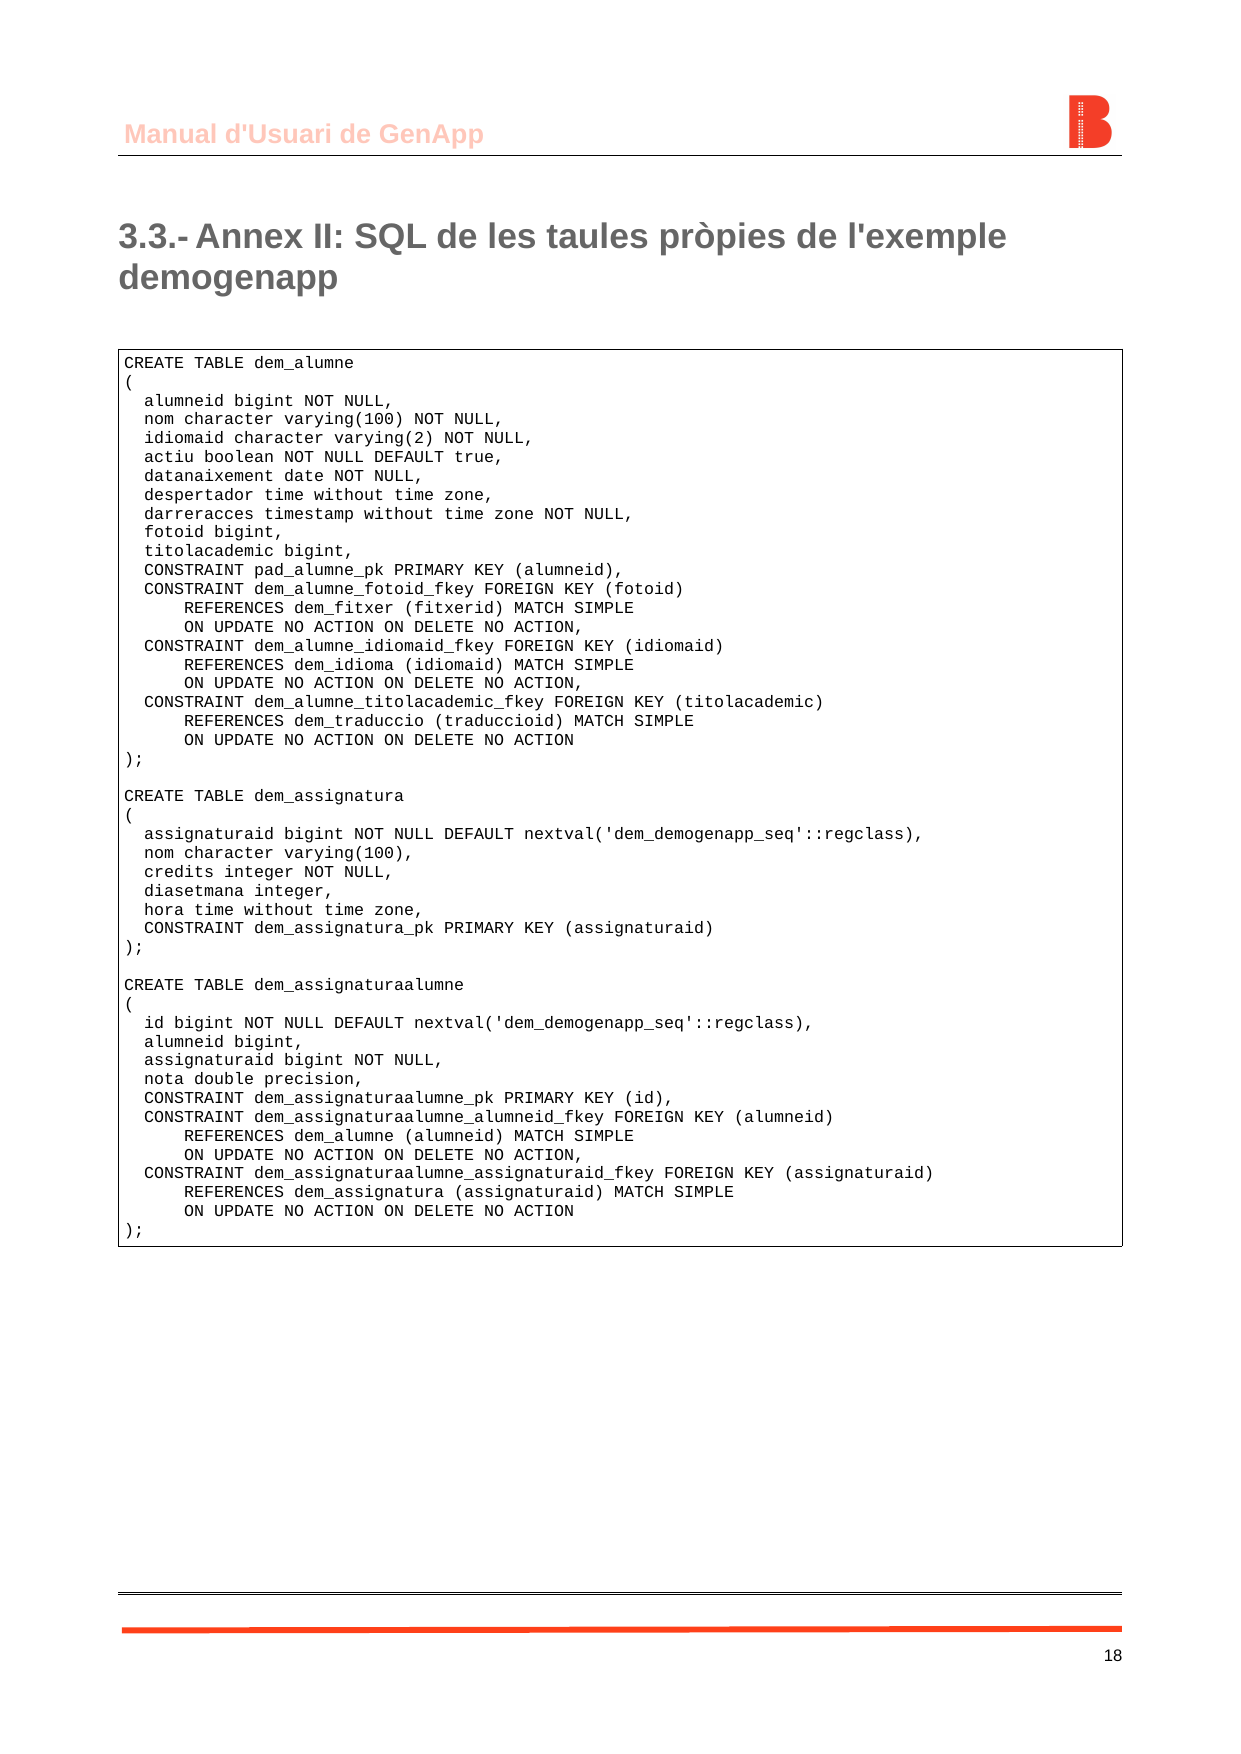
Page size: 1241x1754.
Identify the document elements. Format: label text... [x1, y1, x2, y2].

table_header CREATE TABLE dem_alumne ( alumneid bigint NOT NULL, nom character varying(100) NOT NULL, idiomaid character varying(2) NOT NULL, actiu boolean NOT NULL DEFAULT true, datanaixement date NOT NULL, despertador time without time zone, darreracces timestamp without time zone NOT NULL, fotoid bigint, titolacademic bigint, CONSTRAINT pad_alumne_pk PRIMARY KEY (alumneid), CONSTRAINT dem_alumne_fotoid_fkey FOREIGN KEY (fotoid) REFERENCES dem_fitxer (fitxerid) MATCH SIMPLE ON UPDATE NO ACTION ON DELETE NO ACTION, CONSTRAINT dem_alumne_idiomaid_fkey FOREIGN KEY (idiomaid) REFERENCES dem_idioma (idiomaid) MATCH SIMPLE ON UPDATE NO ACTION ON DELETE NO ACTION, CONSTRAINT dem_alumne_titolacademic_fkey FOREIGN KEY (titolacademic) REFERENCES dem_traduccio (traduccioid) MATCH SIMPLE ON UPDATE NO ACTION ON DELETE NO ACTION ); CREATE TABLE dem_assignatura ( assignaturaid bigint NOT NULL DEFAULT nextval('dem_demogenapp_seq'::regclass), nom character varying(100), credits integer NOT NULL, diasetmana integer, hora time without time zone, CONSTRAINT dem_assignatura_pk PRIMARY KEY (assignaturaid) ); CREATE TABLE dem_assignaturaalumne ( id bigint NOT NULL DEFAULT nextval('dem_demogenapp_seq'::regclass), alumneid bigint, assignaturaid bigint NOT NULL, nota double precision, CONSTRAINT dem_assignaturaalumne_pk PRIMARY KEY (id), CONSTRAINT dem_assignaturaalumne_alumneid_fkey FOREIGN KEY (alumneid) REFERENCES dem_alumne (alumneid) MATCH SIMPLE ON UPDATE NO ACTION ON DELETE NO ACTION, CONSTRAINT dem_assignaturaalumne_assignaturaid_fkey FOREIGN KEY (assignaturaid) REFERENCES dem_assignatura (assignaturaid) MATCH SIMPLE ON UPDATE NO ACTION ON DELETE NO ACTION ); [119, 350, 1122, 1246]
subtitle Annex II: SQL de les taules pròpies de l'exemple demogenapp [118, 216, 1122, 297]
picture [1063, 94, 1117, 150]
